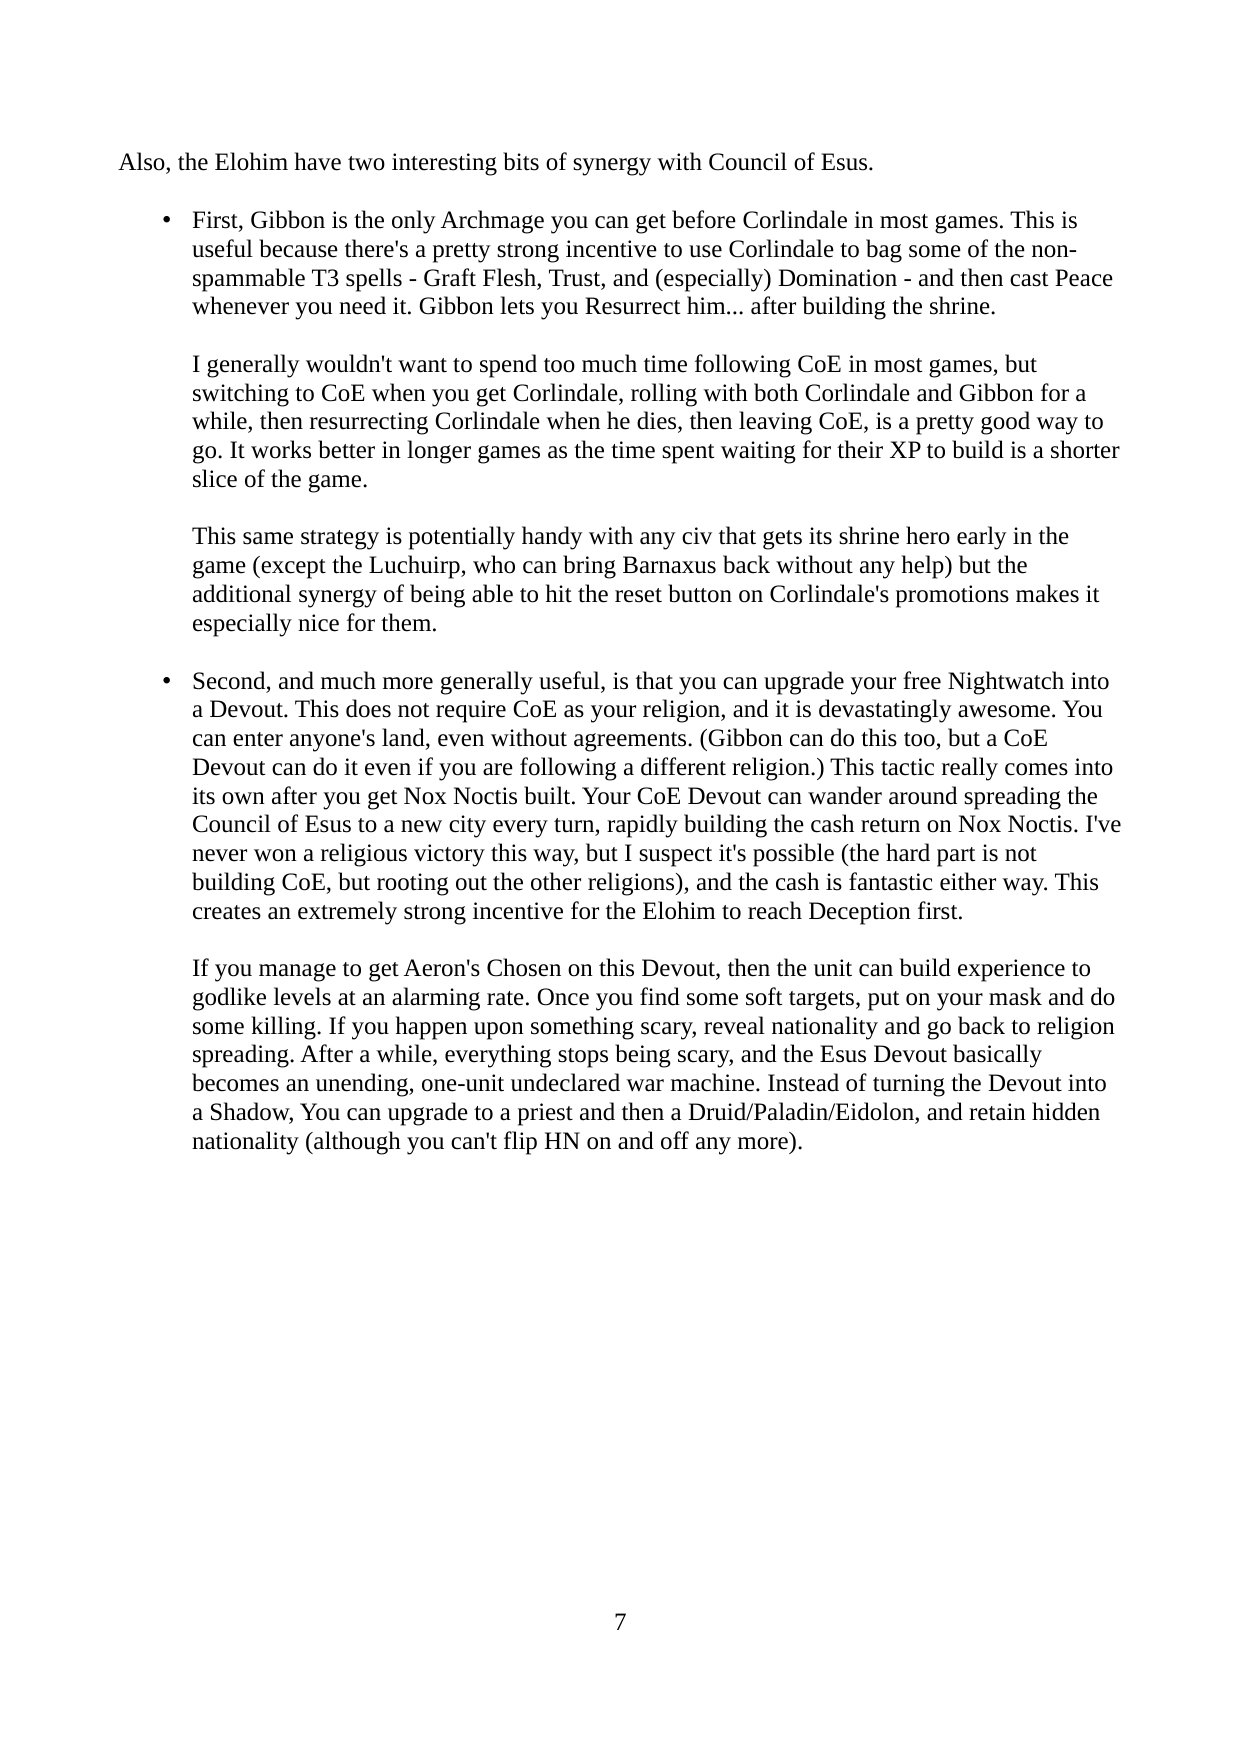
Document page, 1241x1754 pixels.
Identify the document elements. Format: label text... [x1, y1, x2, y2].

list Second, and much more generally useful, is that you can upgrade your free Nightwatch into a Devout. This does not require CoE as your religion, and it is devastatingly awesome. You can enter anyone's land, even without agreements. (Gibbon can do this too, but a CoE Devout can do it even if you are following a different religion.) This tactic really comes into its own after you get Nox Noctis built. Your CoE Devout can wander around spreading the Council of Esus to a new city every turn, rapidly building the cash return on Nox Noctis. I've never won a religious victory this way, but I suspect it's possible (the hard part is not building CoE, but rooting out the other religions), and the cash is fantastic either way. This creates an extremely strong incentive for the Elohim to reach Deception first. If you manage to get Aeron's Chosen on this Devout, then the unit can build experience to godlike levels at an alarming rate. Once you find some soft targets, put on your mask and do some killing. If you happen upon something scary, reveal nationality and go back to religion spreading. After a while, everything stops being scary, and the Esus Devout basically becomes an unending, one-unit undeclared war machine. Instead of turning the Devout into a Shadow, You can upgrade to a priest and then a Druid/Paladin/Eidolon, and retain hidden nationality (although you can't flip HN on and off any more). [162, 666, 1122, 1154]
text Also, the Elohim have two interesting bits of synergy with Council of Esus. [118, 147, 1122, 176]
list First, Gibbon is the only Archmage you can get before Corlindale in most games. This is useful because there's a pretty strong incentive to use Corlindale to bag some of the non-spammable T3 spells - Graft Flesh, Trust, and (especially) Domination - and then cast Peace whenever you need it. Gibbon lets you Resurrect him... after building the shrine. I generally wouldn't want to spend too much time following CoE in most games, but switching to CoE when you get Corlindale, rolling with both Corlindale and Gibbon for a while, then resurrecting Corlindale when he dies, then leaving CoE, is a pretty good way to go. It works better in longer games as the time spent waiting for their XP to build is a shorter slice of the game. This same strategy is potentially handy with any civ that gets its shrine hero early in the game (except the Luchuirp, who can bring Barnaxus back without any help) but the additional synergy of being able to hit the reset button on Corlindale's promotions makes it especially nice for them. [162, 205, 1122, 636]
